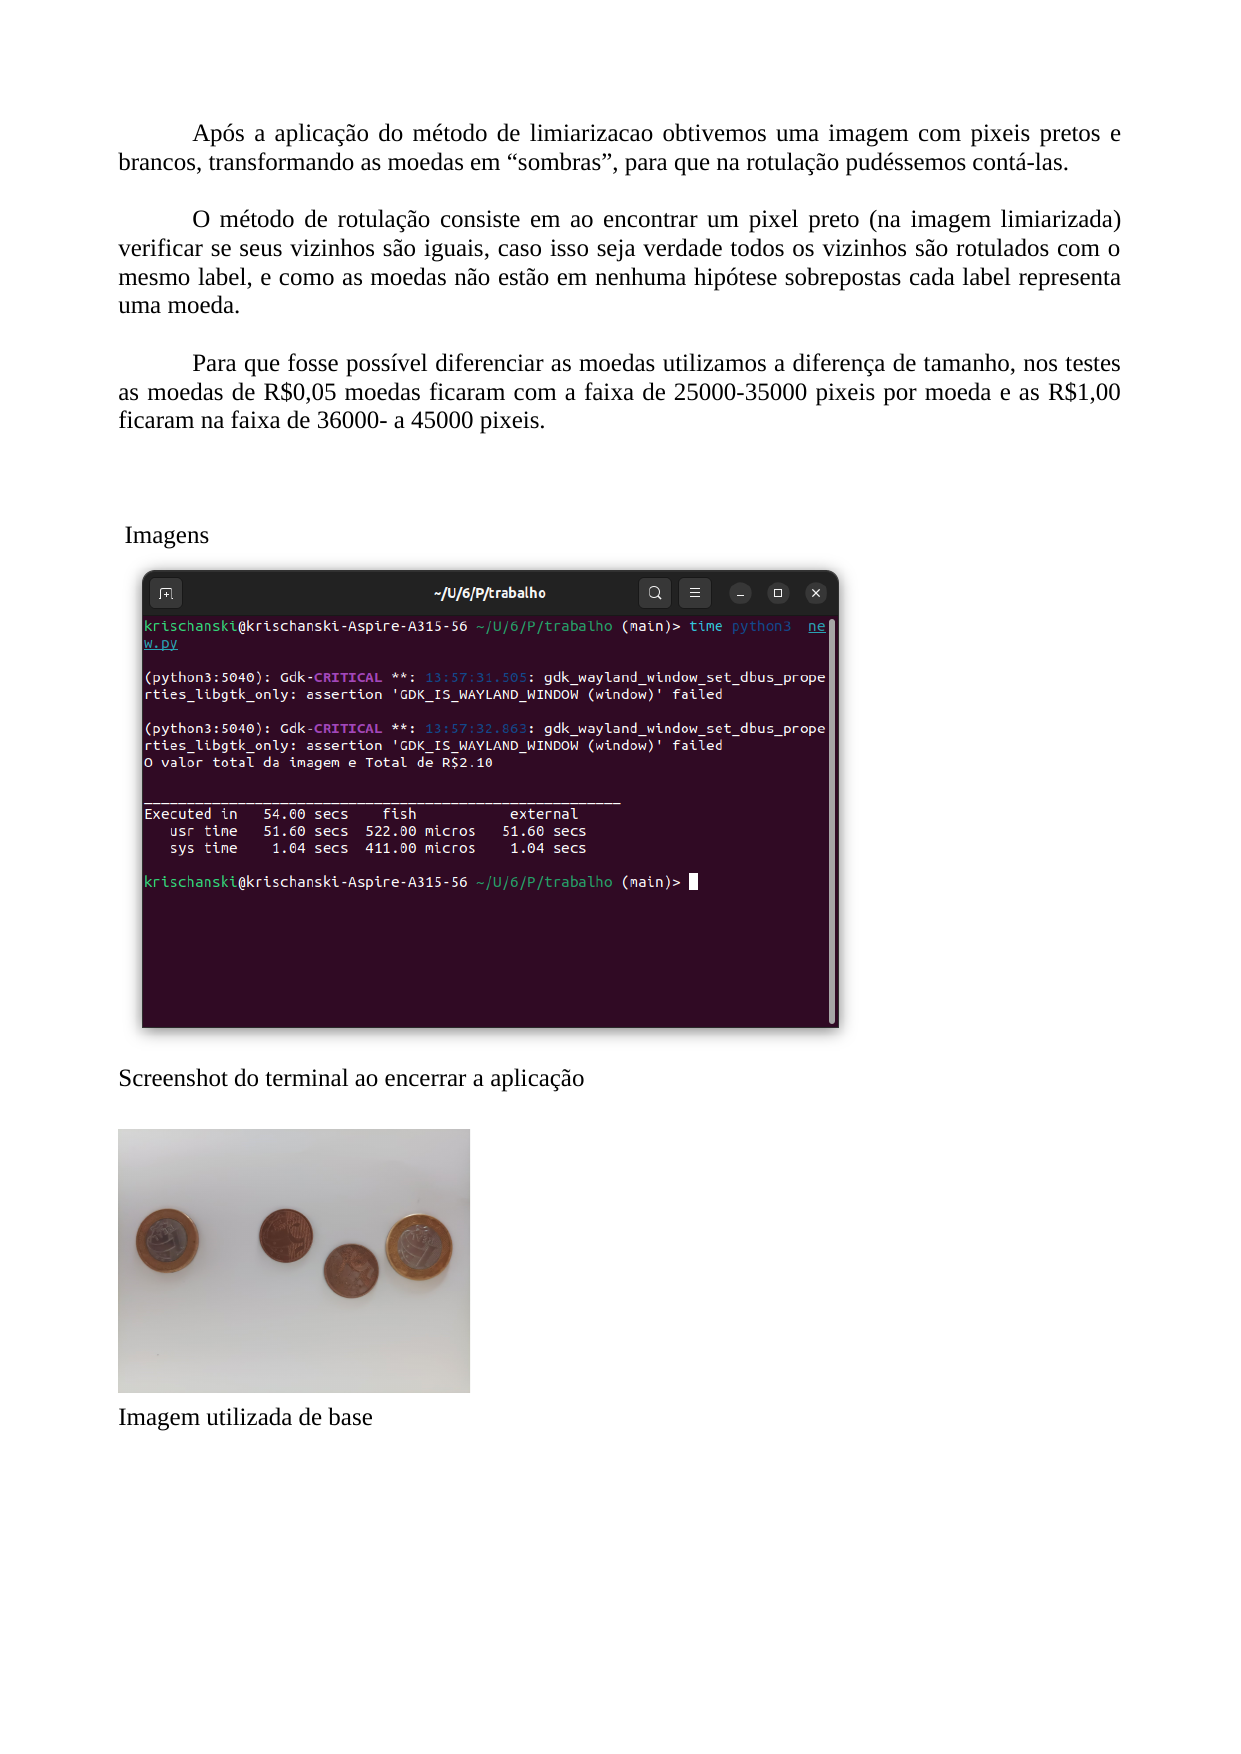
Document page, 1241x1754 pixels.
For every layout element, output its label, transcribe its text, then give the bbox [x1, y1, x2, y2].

text Imagens [118, 521, 1122, 549]
text Screenshot do terminal ao encerrar a aplicação [118, 1063, 1122, 1092]
text Para que fosse possível diferenciar as moedas utilizamos a diferença de tamanho, nos testes as moedas de R$0,05 moedas ficaram com a faixa de 25000-35000 pixeis por moeda e as R$1,00 ficaram na faixa de 36000- a 45000 pixeis. [118, 348, 1122, 434]
picture [118, 549, 862, 1054]
text Após a aplicação do método de limiarizacao obtivemos uma imagem com pixeis pretos e brancos, transformando as moedas em “sombras”, para que na rotulação pudéssemos contá-las. [118, 118, 1122, 176]
picture [118, 1129, 471, 1393]
text O método de rotulação consiste em ao encontrar um pixel preto (na imagem limiarizada) verificar se seus vizinhos são iguais, caso isso seja verdade todos os vizinhos são rotulados com o mesmo label, e como as moedas não estão em nenhuma hipótese sobrepostas cada label representa uma moeda. [118, 204, 1122, 319]
text Imagem utilizada de base [118, 1402, 1122, 1431]
